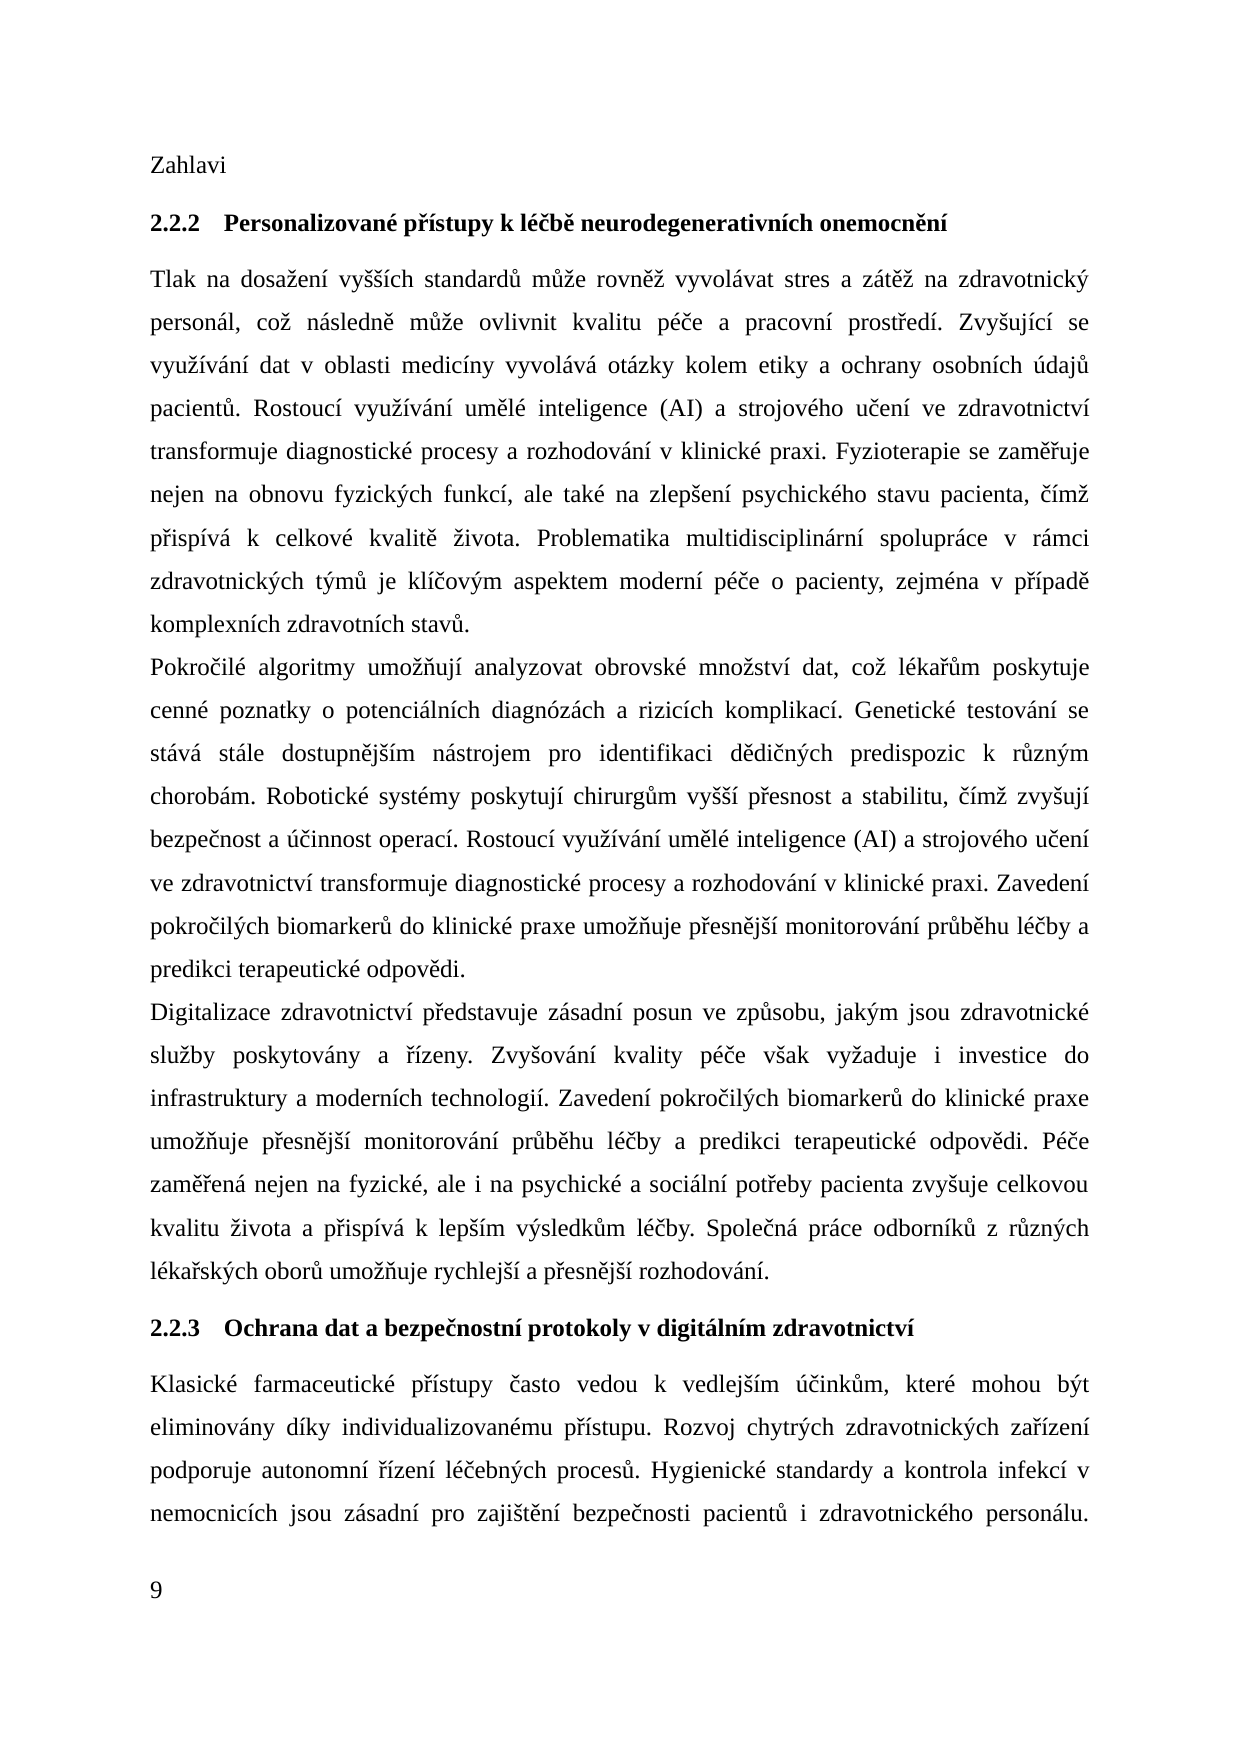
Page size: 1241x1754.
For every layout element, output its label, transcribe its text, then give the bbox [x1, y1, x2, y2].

text Klasické farmaceutické přístupy často vedou k vedlejším účinkům, které mohou být eliminovány díky individualizovanému přístupu. Rozvoj chytrých zdravotnických zařízení podporuje autonomní řízení léčebných procesů. Hygienické standardy a kontrola infekcí v nemocnicích jsou zásadní pro zajištění bezpečnosti pacientů i zdravotnického personálu. [150, 1369, 1090, 1527]
text Digitalizace zdravotnictví představuje zásadní posun ve způsobu, jakým jsou zdravotnické služby poskytovány a řízeny. Zvyšování kvality péče však vyžaduje i investice do infrastruktury a moderních technologií. Zavedení pokročilých biomarkerů do klinické praxe umožňuje přesnější monitorování průběhu léčby a predikci terapeutické odpovědi. Péče zaměřená nejen na fyzické, ale i na psychické a sociální potřeby pacienta zvyšuje celkovou kvalitu života a přispívá k lepším výsledkům léčby. Společná práce odborníků z různých lékařských oborů umožňuje rychlejší a přesnější rozhodování. [150, 997, 1090, 1284]
subtitle Personalizované přístupy k léčbě neurodegenerativních onemocnění [150, 208, 1090, 237]
text Tlak na dosažení vyšších standardů může rovněž vyvolávat stres a zátěž na zdravotnický personál, což následně může ovlivnit kvalitu péče a pracovní prostředí. Zvyšující se využívání dat v oblasti medicíny vyvolává otázky kolem etiky a ochrany osobních údajů pacientů. Rostoucí využívání umělé inteligence (AI) a strojového učení ve zdravotnictví transformuje diagnostické procesy a rozhodování v klinické praxi. Fyzioterapie se zaměřuje nejen na obnovu fyzických funkcí, ale také na zlepšení psychického stavu pacienta, čímž přispívá k celkové kvalitě života. Problematika multidisciplinární spolupráce v rámci zdravotnických týmů je klíčovým aspektem moderní péče o pacienty, zejména v případě komplexních zdravotních stavů. [150, 264, 1090, 638]
subtitle Ochrana dat a bezpečnostní protokoly v digitálním zdravotnictví [150, 1313, 1090, 1342]
text Pokročilé algoritmy umožňují analyzovat obrovské množství dat, což lékařům poskytuje cenné poznatky o potenciálních diagnózách a rizicích komplikací. Genetické testování se stává stále dostupnějším nástrojem pro identifikaci dědičných predispozic k různým chorobám. Robotické systémy poskytují chirurgům vyšší přesnost a stabilitu, čímž zvyšují bezpečnost a účinnost operací. Rostoucí využívání umělé inteligence (AI) a strojového učení ve zdravotnictví transformuje diagnostické procesy a rozhodování v klinické praxi. Zavedení pokročilých biomarkerů do klinické praxe umožňuje přesnější monitorování průběhu léčby a predikci terapeutické odpovědi. [150, 652, 1090, 983]
